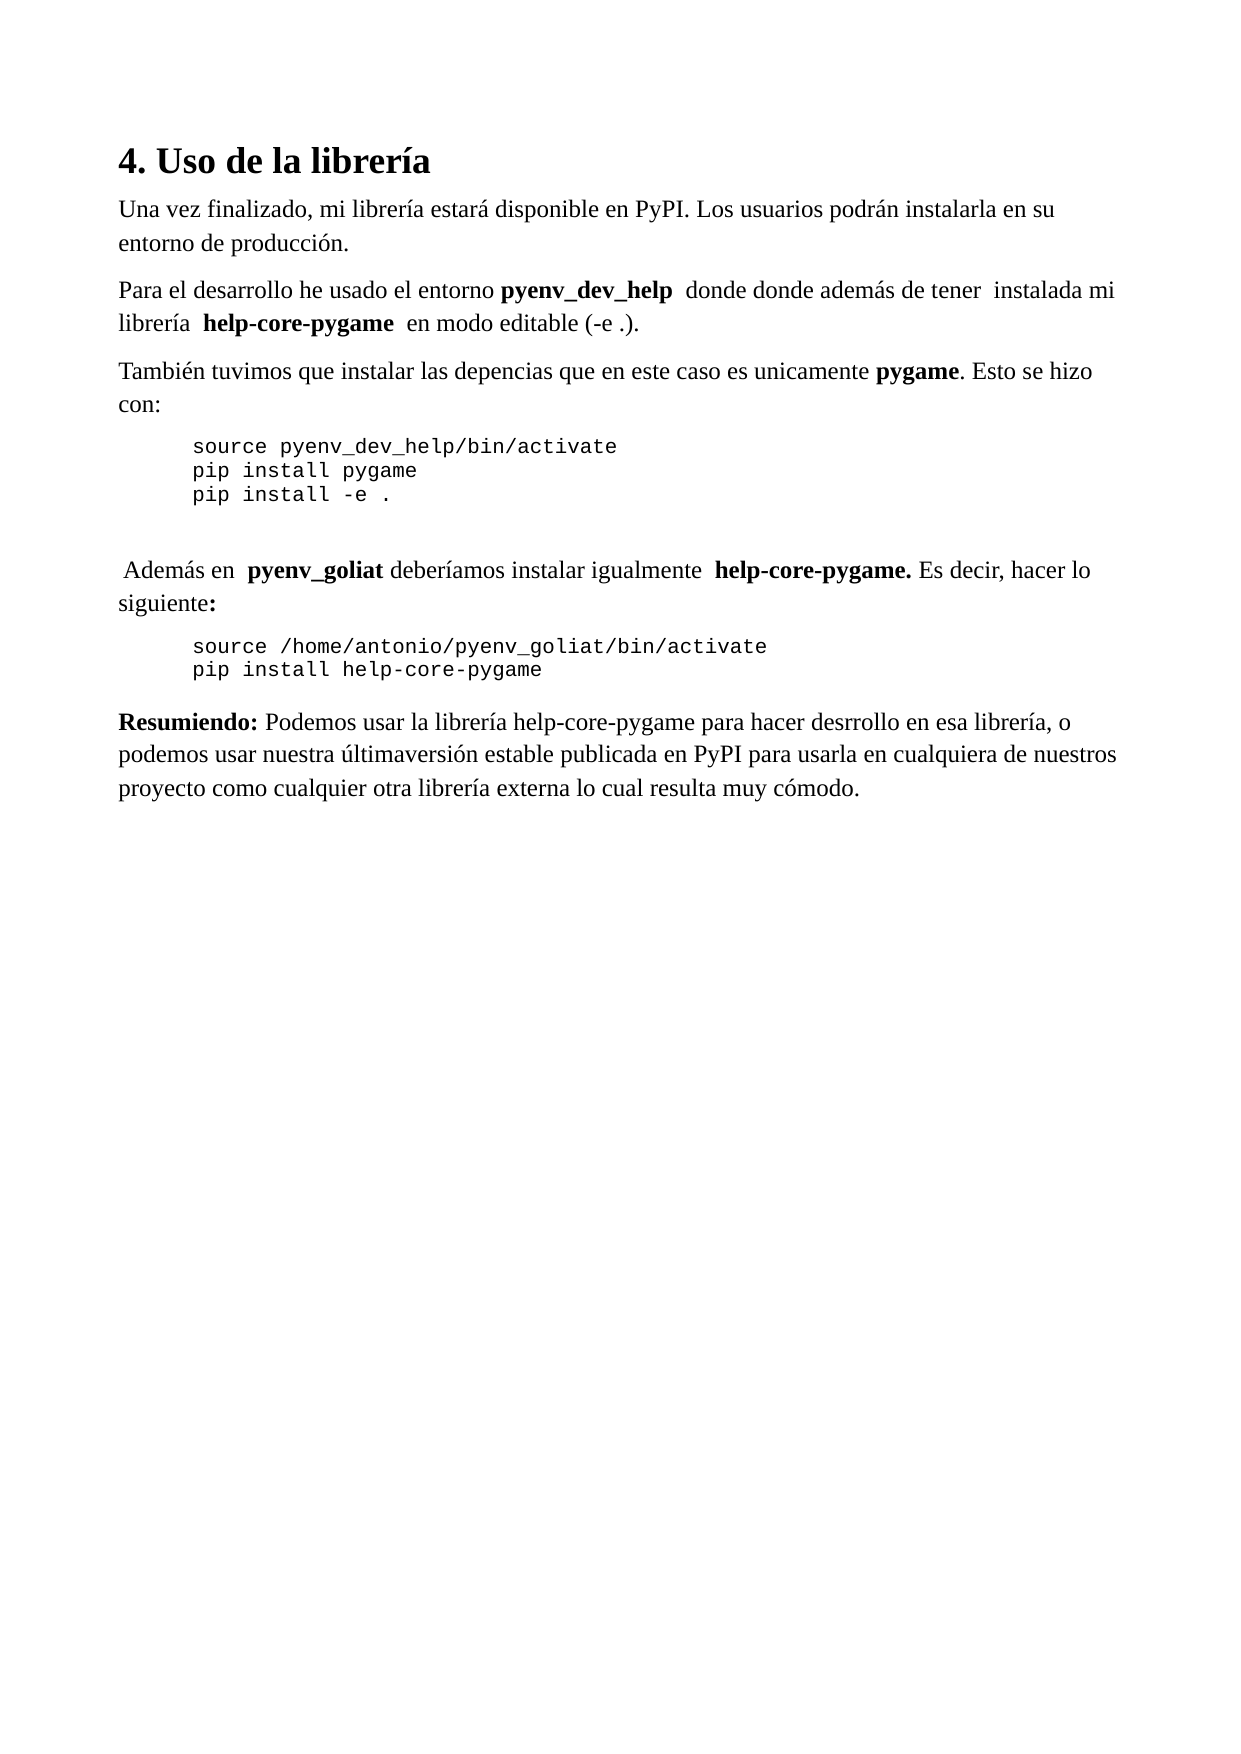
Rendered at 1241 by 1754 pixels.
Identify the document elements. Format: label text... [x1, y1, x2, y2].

text source pyenv_dev_help/bin/activate [192, 436, 1122, 460]
text Para el desarrollo he usado el entorno pyenv_dev_help donde donde además de tener instalada mi librería help-core-pygame en modo editable (-e .). [118, 275, 1122, 337]
text Además en pyenv_goliat deberíamos instalar igualmente help-core-pygame. Es decir, hacer lo siguiente: [118, 555, 1122, 617]
subtitle 4. Uso de la librería [118, 139, 1122, 182]
text Una vez finalizado, mi librería estará disponible en PyPI. Los usuarios podrán instalarla en su entorno de producción. [118, 194, 1122, 256]
text Resumiendo: Podemos usar la librería help-core-pygame para hacer desrrollo en esa librería, o podemos usar nuestra últimaversión estable publicada en PyPI para usarla en cualquiera de nuestros proyecto como cualquier otra librería externa lo cual resulta muy cómodo. [118, 707, 1122, 834]
text source /home/antonio/pyenv_goliat/bin/activate [192, 636, 1122, 659]
text pip install -e . [192, 484, 1122, 507]
text pip install help-core-pygame [192, 659, 1122, 683]
text pip install pygame [192, 460, 1122, 484]
text También tuvimos que instalar las depencias que en este caso es unicamente pygame. Esto se hizo con: [118, 356, 1122, 418]
